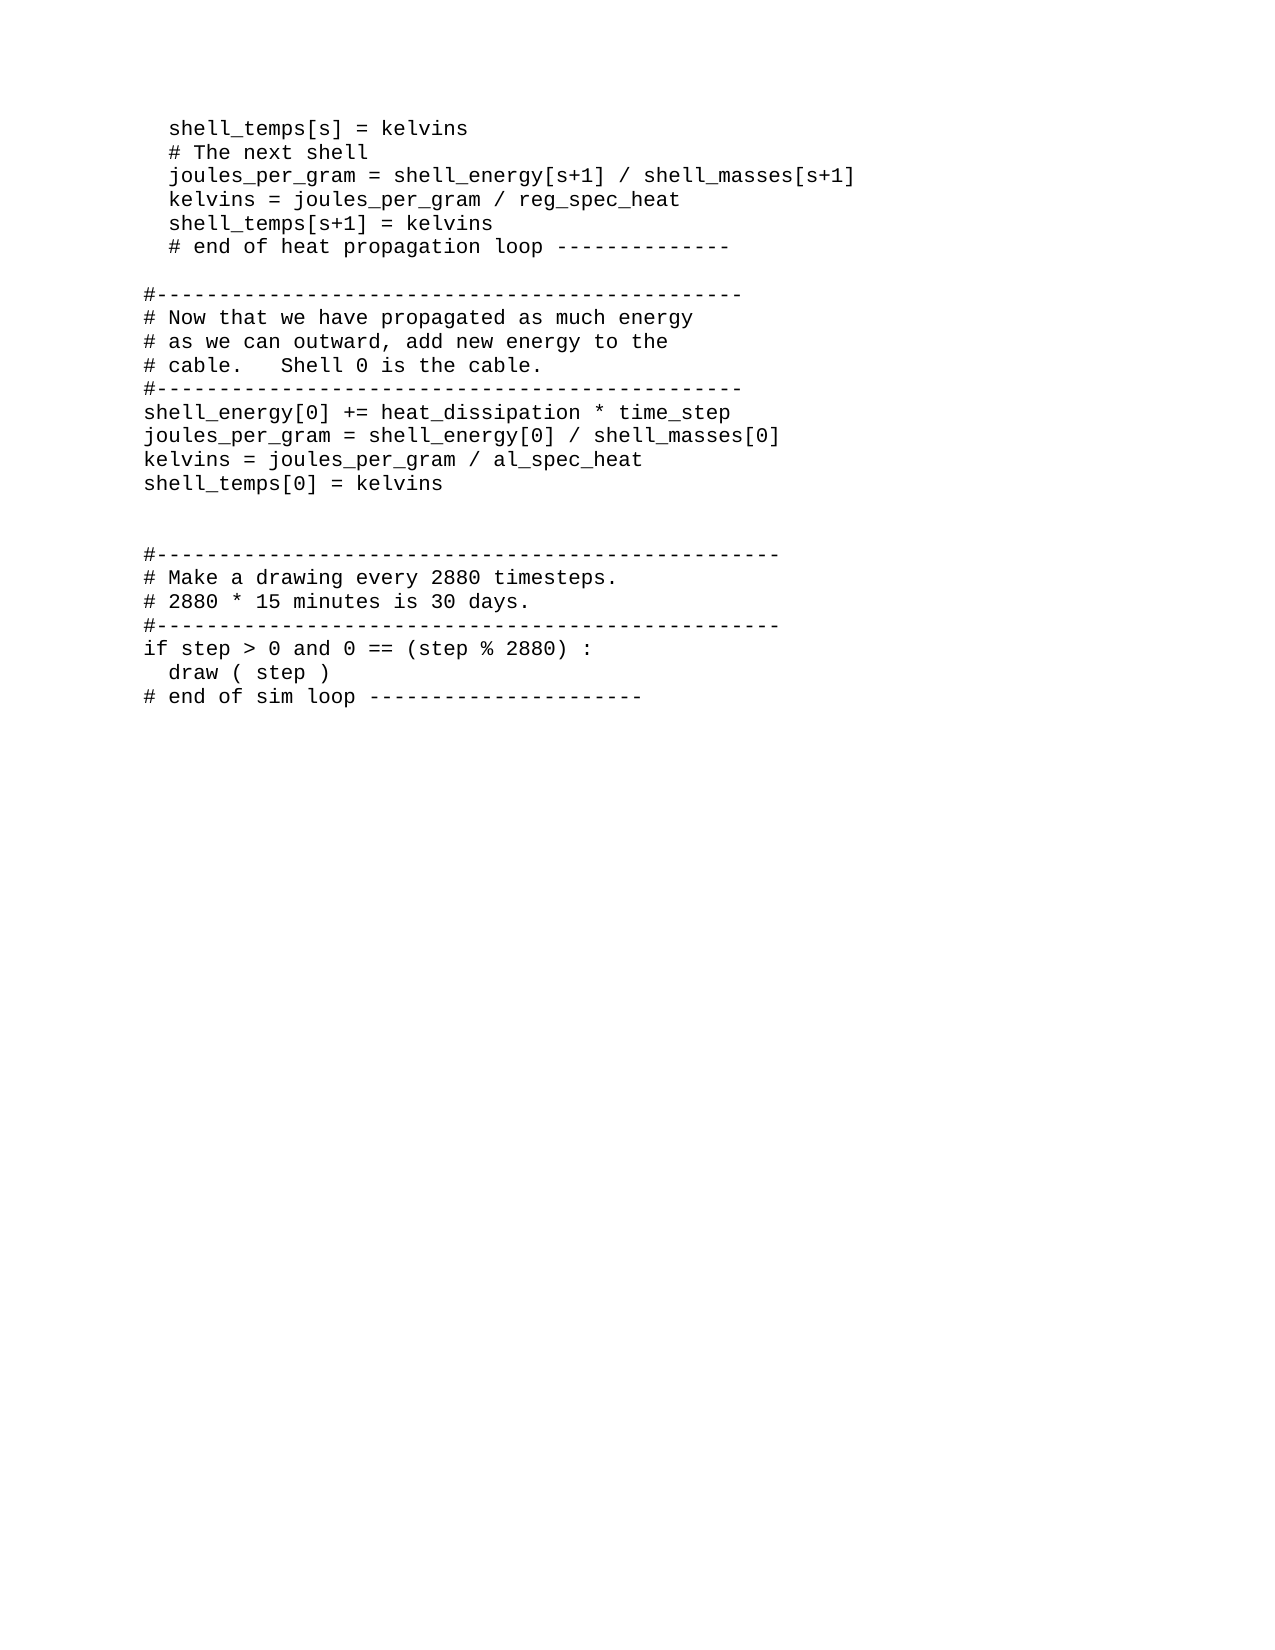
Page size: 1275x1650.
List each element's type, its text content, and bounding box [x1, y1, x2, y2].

text # cable. Shell 0 is the cable. [118, 354, 1157, 378]
text if step > 0 and 0 == (step % 2880) : [118, 638, 1157, 662]
text #-------------------------------------------------- [118, 544, 1157, 567]
text shell_temps[s+1] = kelvins [118, 213, 1157, 236]
text shell_temps[0] = kelvins [118, 473, 1157, 496]
text joules_per_gram = shell_energy[0] / shell_masses[0] [118, 426, 1157, 449]
text kelvins = joules_per_gram / al_spec_heat [118, 449, 1157, 473]
text # Now that we have propagated as much energy [118, 307, 1157, 331]
text shell_energy[0] += heat_dissipation * time_step [118, 402, 1157, 426]
text shell_temps[s] = kelvins [118, 118, 1157, 142]
text # end of heat propagation loop -------------- [118, 236, 1157, 260]
text # Make a drawing every 2880 timesteps. [118, 567, 1157, 591]
text # end of sim loop ---------------------- [118, 686, 1157, 709]
text # The next shell [118, 142, 1157, 165]
text # 2880 * 15 minutes is 30 days. [118, 591, 1157, 615]
text kelvins = joules_per_gram / reg_spec_heat [118, 189, 1157, 213]
text draw ( step ) [118, 662, 1157, 686]
text #----------------------------------------------- [118, 378, 1157, 402]
text # as we can outward, add new energy to the [118, 331, 1157, 354]
text joules_per_gram = shell_energy[s+1] / shell_masses[s+1] [118, 165, 1157, 189]
text #-------------------------------------------------- [118, 615, 1157, 638]
text #----------------------------------------------- [118, 284, 1157, 307]
